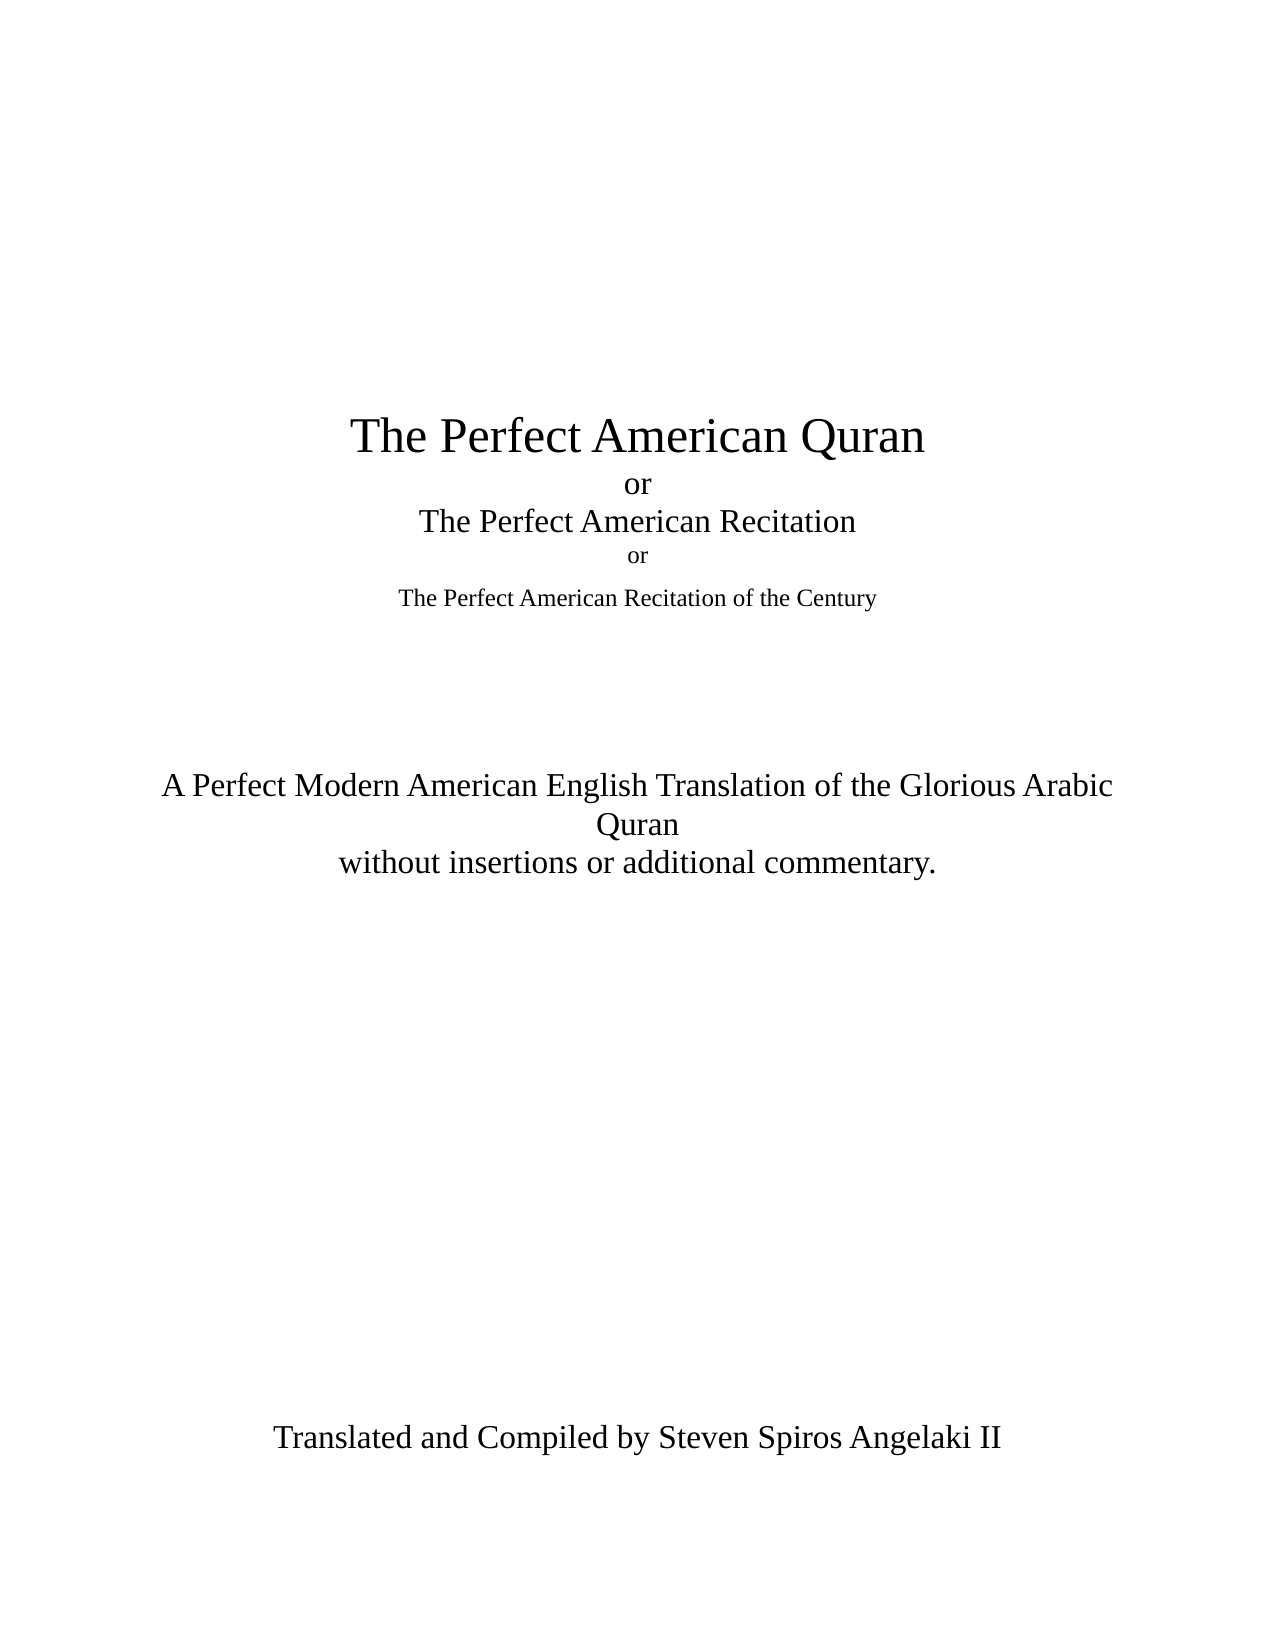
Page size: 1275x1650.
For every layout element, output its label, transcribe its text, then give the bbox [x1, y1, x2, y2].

text The Perfect American Recitation or [118, 501, 1157, 568]
text without insertions or additional commentary. [118, 842, 1157, 881]
text The Perfect American Recitation of the Century [118, 583, 1157, 612]
text Translated and Compiled by Steven Spiros Angelaki II [118, 1417, 1157, 1456]
text A Perfect Modern American English Translation of the Glorious Arabic Quran [118, 766, 1157, 842]
text or [118, 463, 1157, 501]
text The Perfect American Quran [118, 406, 1157, 463]
